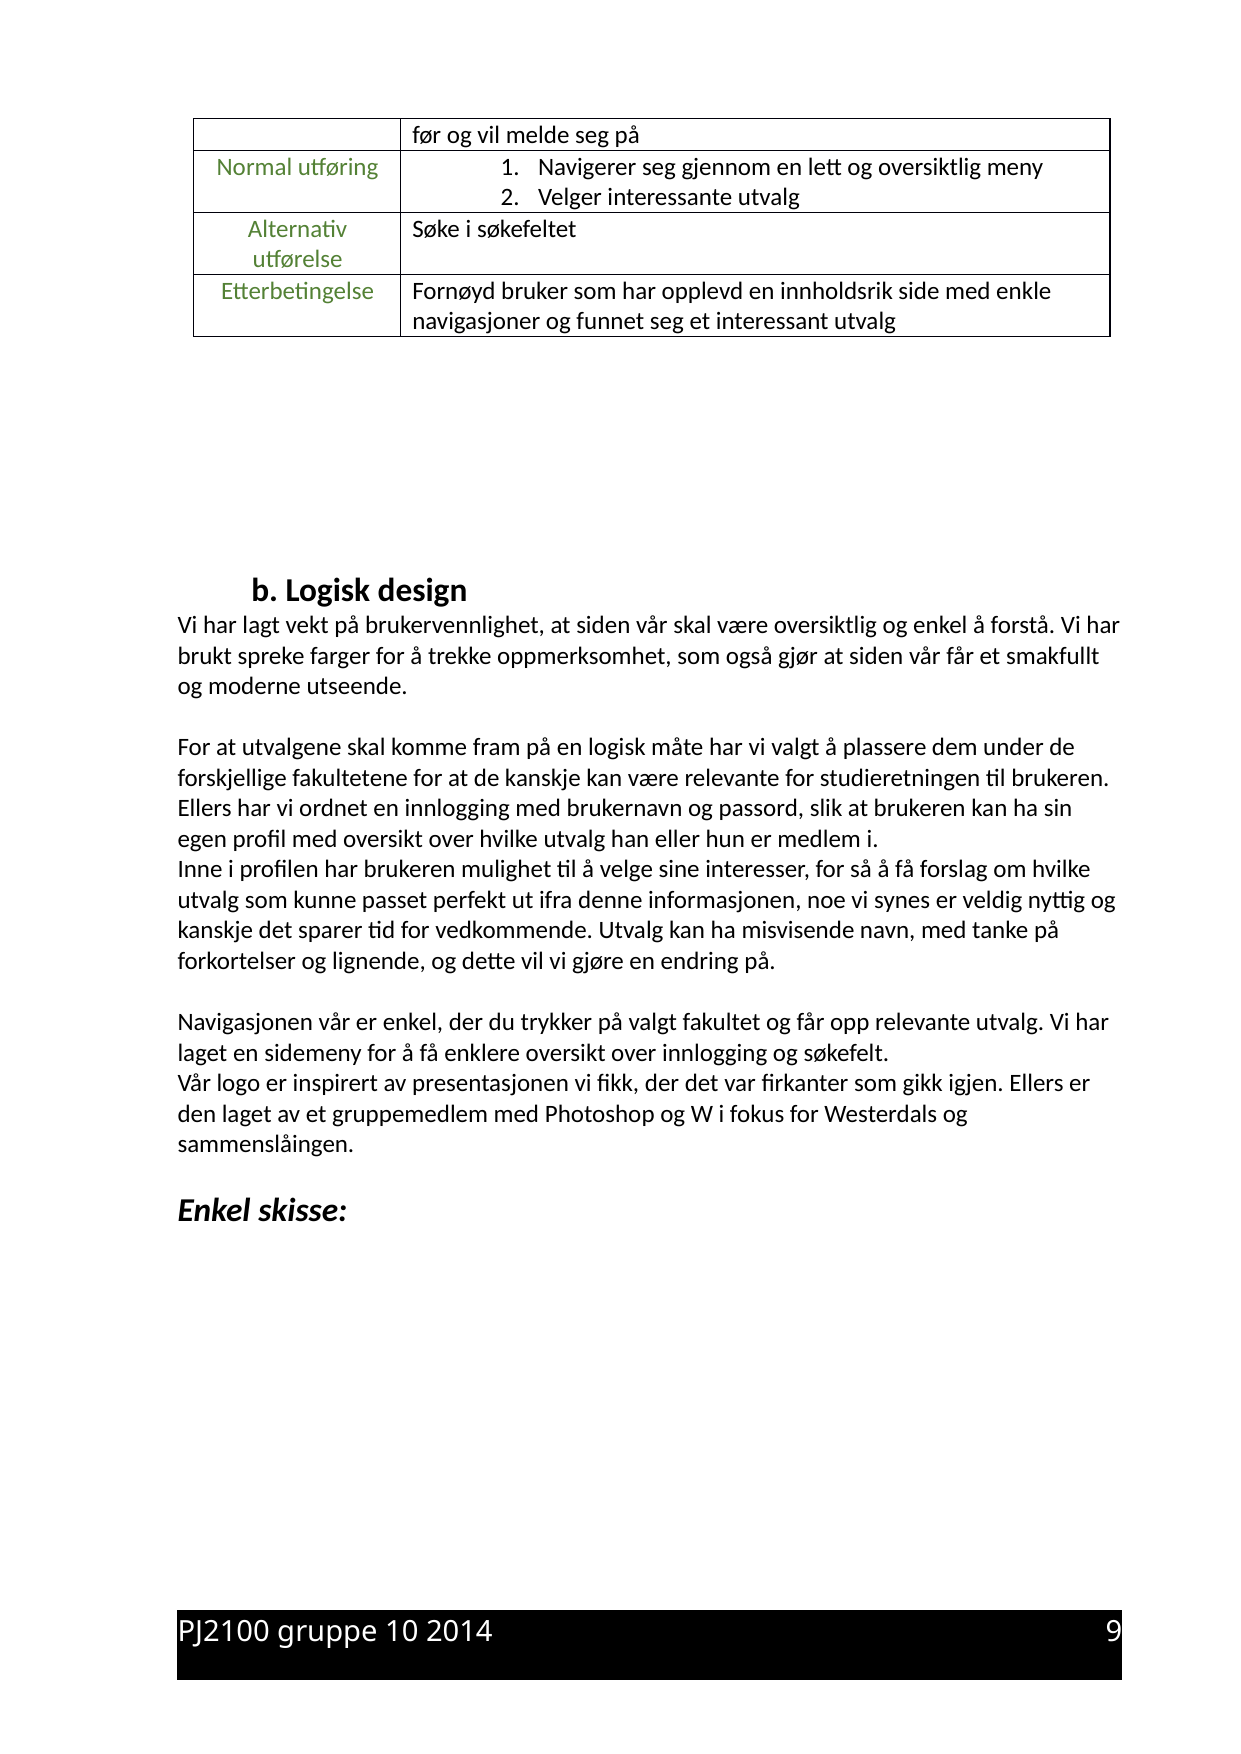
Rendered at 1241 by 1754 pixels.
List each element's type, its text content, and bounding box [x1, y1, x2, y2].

text Vi har lagt vekt på brukervennlighet, at siden vår skal være oversiktlig og enkel å forstå. Vi har brukt spreke farger for å trekke oppmerksomhet, som også gjør at siden vår får et smakfullt og moderne utseende. [177, 609, 1122, 701]
table_cell før og vil melde seg på [401, 119, 1109, 150]
text Navigasjonen vår er enkel, der du trykker på valgt fakultet og får opp relevante utvalg. Vi har laget en sidemeny for å få enklere oversikt over innlogging og søkefelt. [177, 1006, 1122, 1067]
table_cell Normal utføring [194, 151, 400, 212]
table_cell Alternativ utførelse [194, 213, 400, 274]
table_cell Etterbetingelse [194, 275, 400, 336]
table_cell [194, 119, 400, 150]
table_cell Navigerer seg gjennom en lett og oversiktlig meny Velger interessante utvalg [401, 151, 1109, 212]
text For at utvalgene skal komme fram på en logisk måte har vi valgt å plassere dem under de forskjellige fakultetene for at de kanskje kan være relevante for studieretningen til brukeren. Ellers har vi ordnet en innlogging med brukernavn og passord, slik at brukeren kan ha sin egen profil med oversikt over hvilke utvalg han eller hun er medlem i. [177, 732, 1122, 854]
text Enkel skisse: [177, 1189, 1122, 1230]
table_cell Søke i søkefeltet [401, 213, 1109, 274]
text b. Logisk design [177, 569, 1122, 609]
table_cell Fornøyd bruker som har opplevd en innholdsrik side med enkle navigasjoner og funnet seg et interessant utvalg [401, 275, 1109, 336]
text Vår logo er inspirert av presentasjonen vi fikk, der det var firkanter som gikk igjen. Ellers er den laget av et gruppemedlem med Photoshop og W i fokus for Westerdals og sammenslåingen. [177, 1067, 1122, 1159]
text Inne i profilen har brukeren mulighet til å velge sine interesser, for så å få forslag om hvilke utvalg som kunne passet perfekt ut ifra denne informasjonen, noe vi synes er veldig nyttig og kanskje det sparer tid for vedkommende. Utvalg kan ha misvisende navn, med tanke på forkortelser og lignende, og dette vil vi gjøre en endring på. [177, 854, 1122, 976]
